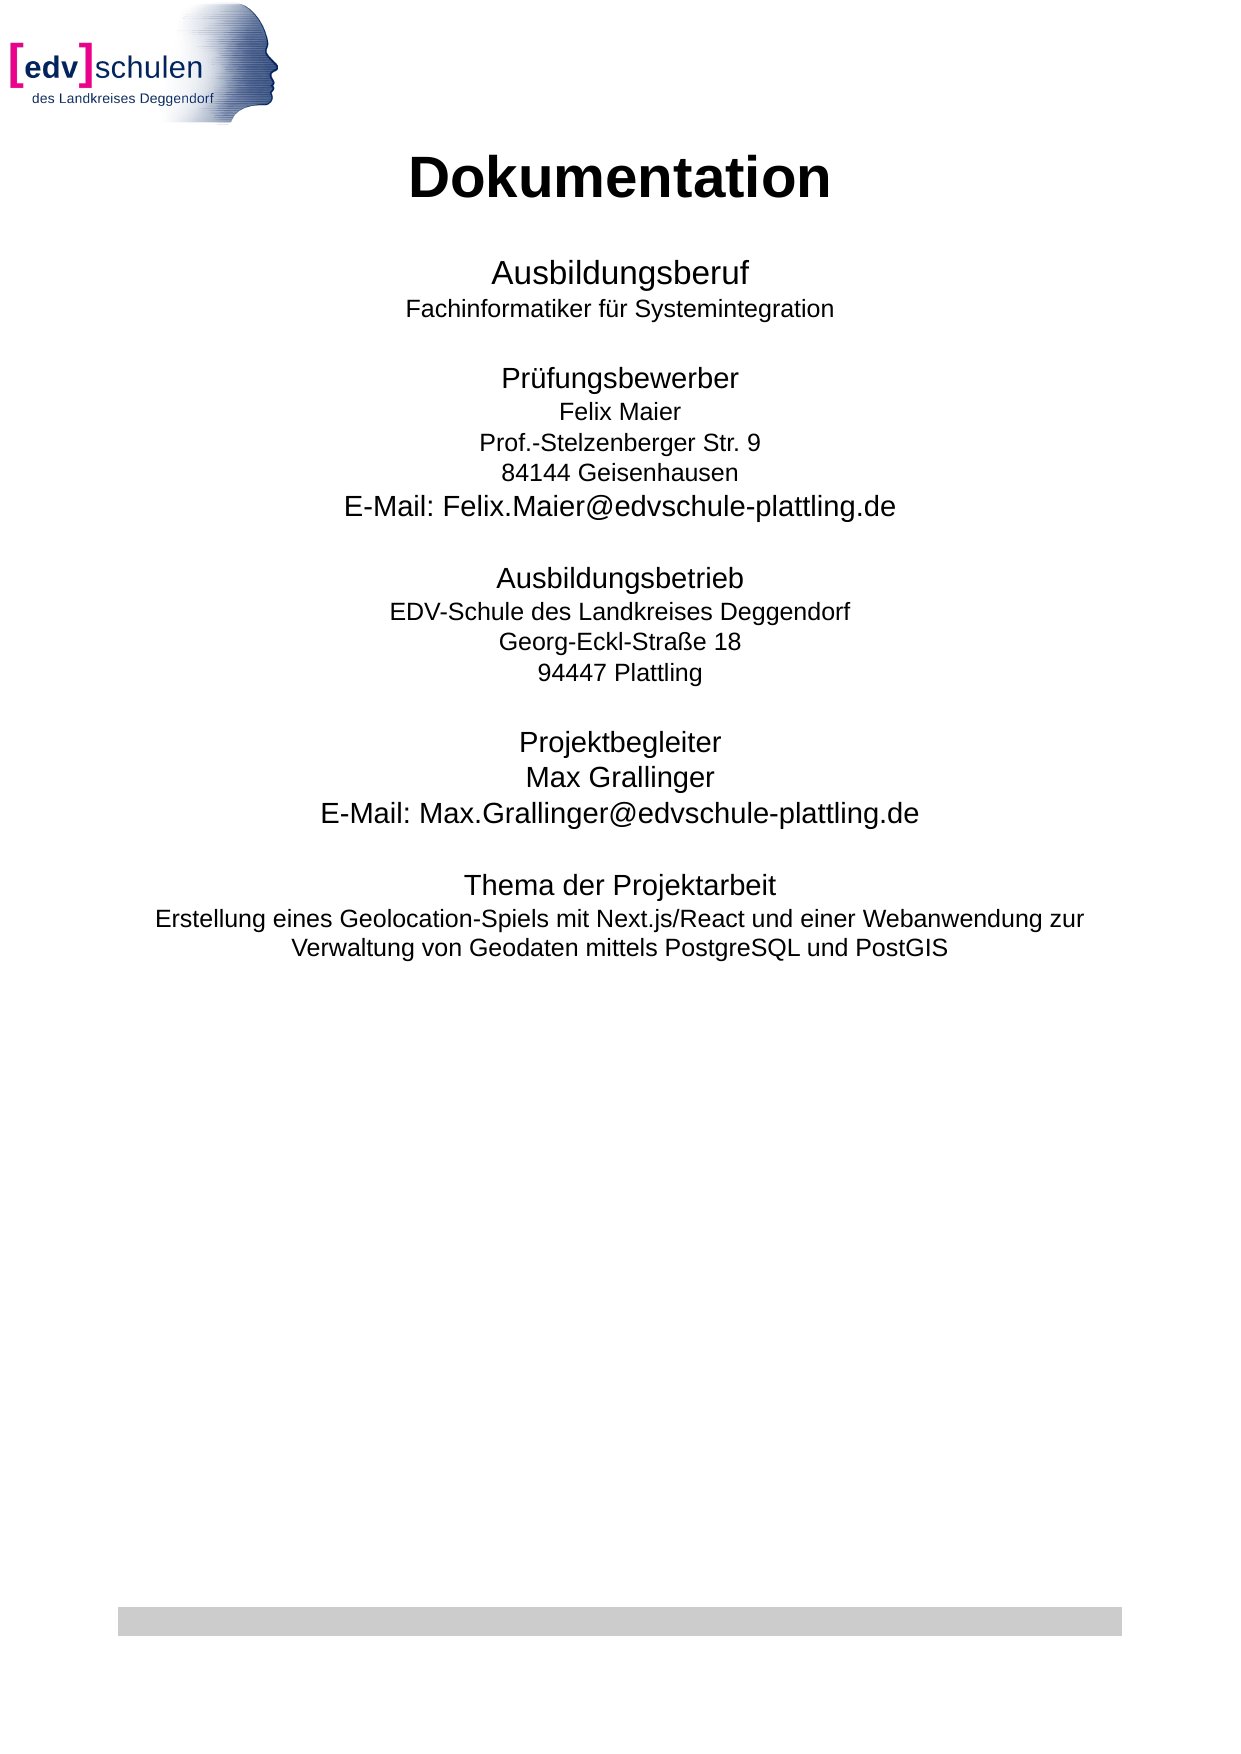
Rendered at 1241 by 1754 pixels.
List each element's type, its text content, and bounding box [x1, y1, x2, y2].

text E-Mail: Max.Grallinger@edvschule-plattling.de [118, 796, 1122, 830]
text E-Mail: Felix.Maier@edvschule-plattling.de [118, 489, 1122, 523]
text Georg-Eckl-Straße 18 [118, 627, 1122, 656]
text Thema der Projektarbeit [118, 868, 1122, 901]
text Felix Maier [118, 397, 1122, 426]
text Erstellung eines Geolocation-Spiels mit Next.js/React und einer Webanwendung zur Verwaltung von Geodaten mittels PostgreSQL und PostGIS [118, 904, 1122, 961]
text 94447 Plattling [118, 658, 1122, 687]
text EDV-Schule des Landkreises Deggendorf [118, 597, 1122, 625]
text Prof.-Stelzenberger Str. 9 [118, 428, 1122, 456]
text Projektbegleiter [118, 724, 1122, 758]
picture [2, 1, 278, 125]
text Max Grallinger [118, 760, 1122, 794]
title Dokumentation [118, 143, 1122, 210]
text 84144 Geisenhausen [118, 458, 1122, 487]
text Ausbildungsbetrieb [118, 561, 1122, 594]
text Fachinformatiker für Systemintegration [118, 294, 1122, 323]
text Ausbildungsberuf [118, 253, 1122, 292]
text Prüfungsbewerber [118, 361, 1122, 394]
